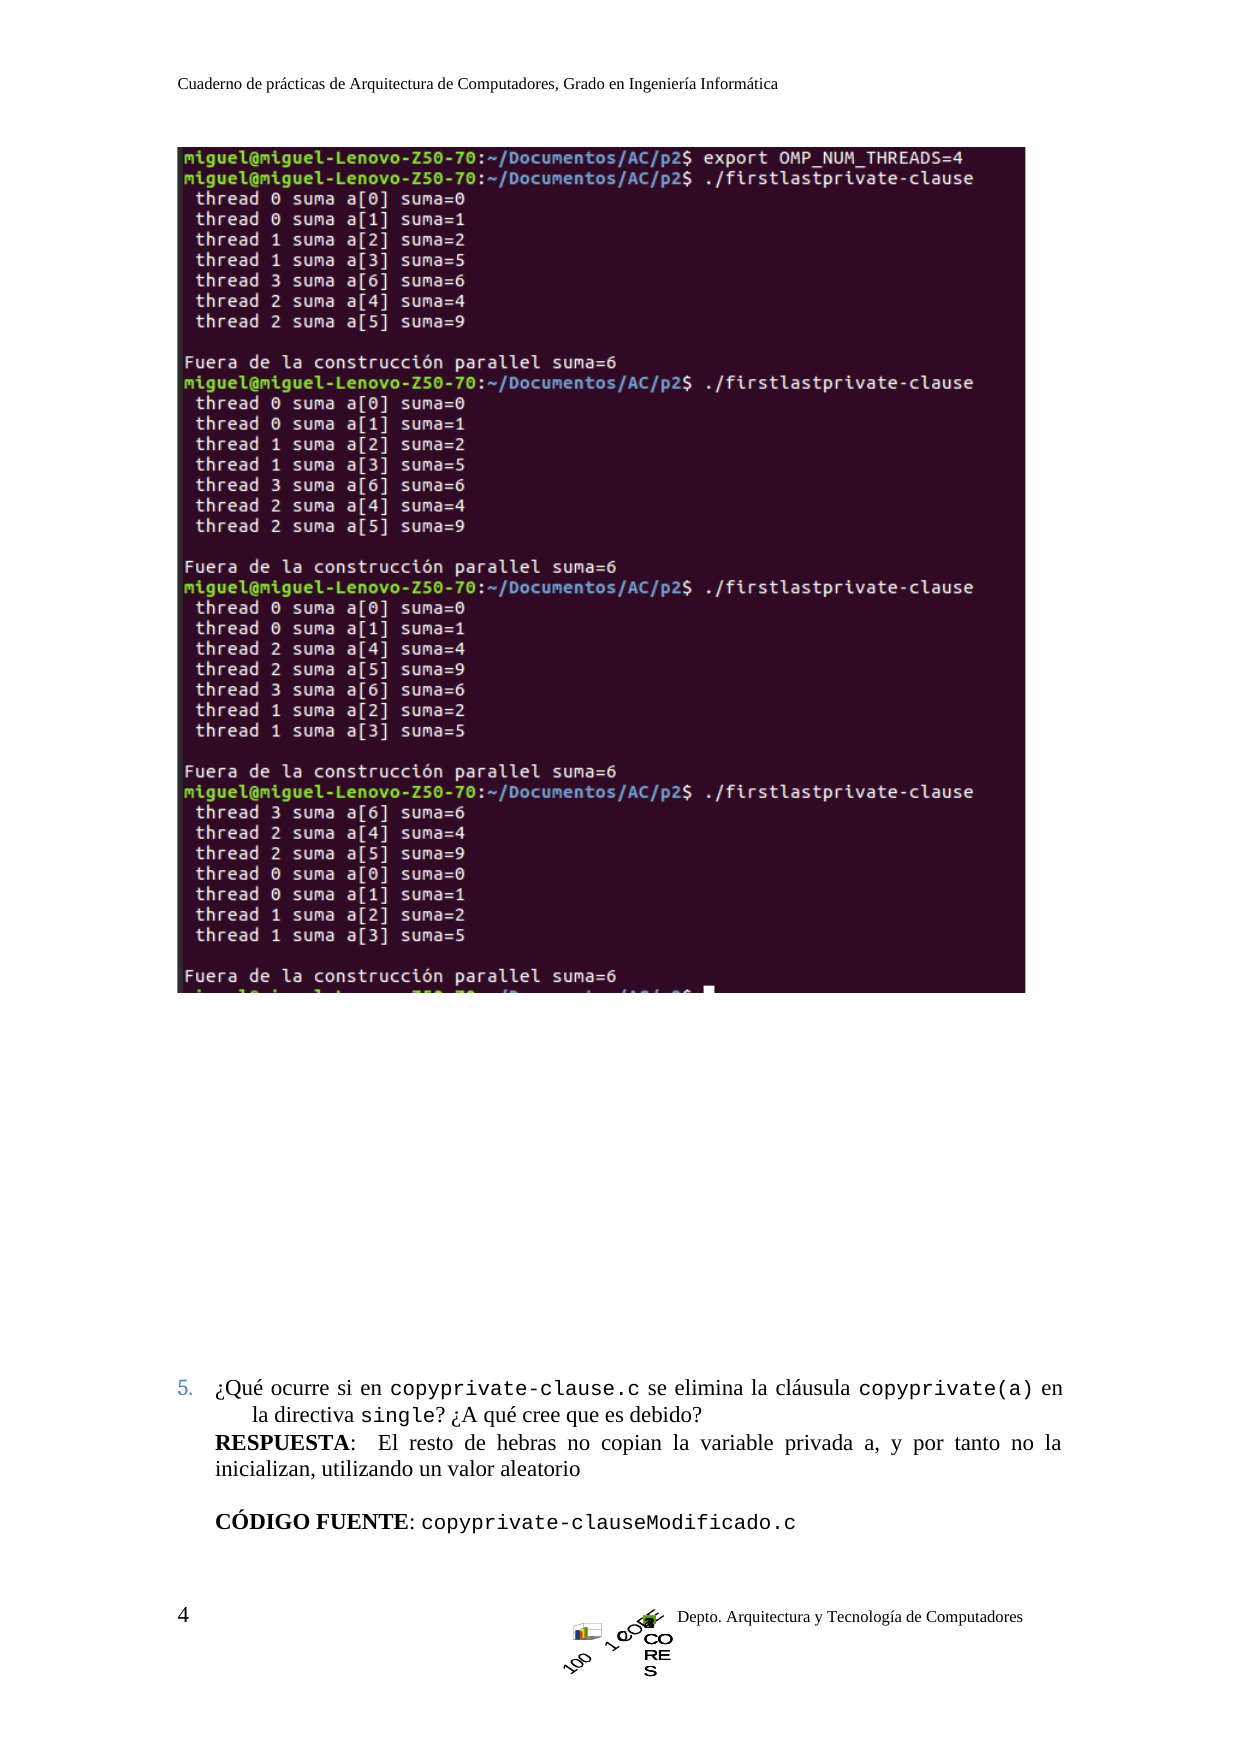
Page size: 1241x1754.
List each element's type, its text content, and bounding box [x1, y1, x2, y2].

list ¿Qué ocurre si en copyprivate-clause.c se elimina la cláusula copyprivate(a) en la directiva single? ¿A qué cree que es debido? [177, 1374, 1063, 1429]
text RESPUESTA: El resto de hebras no copian la variable privada a, y por tanto no la inicializan, utilizando un valor aleatorio [215, 1429, 1063, 1482]
text CÓDIGO FUENTE: copyprivate-clauseModificado.c [215, 1508, 1063, 1536]
picture [177, 147, 1026, 993]
